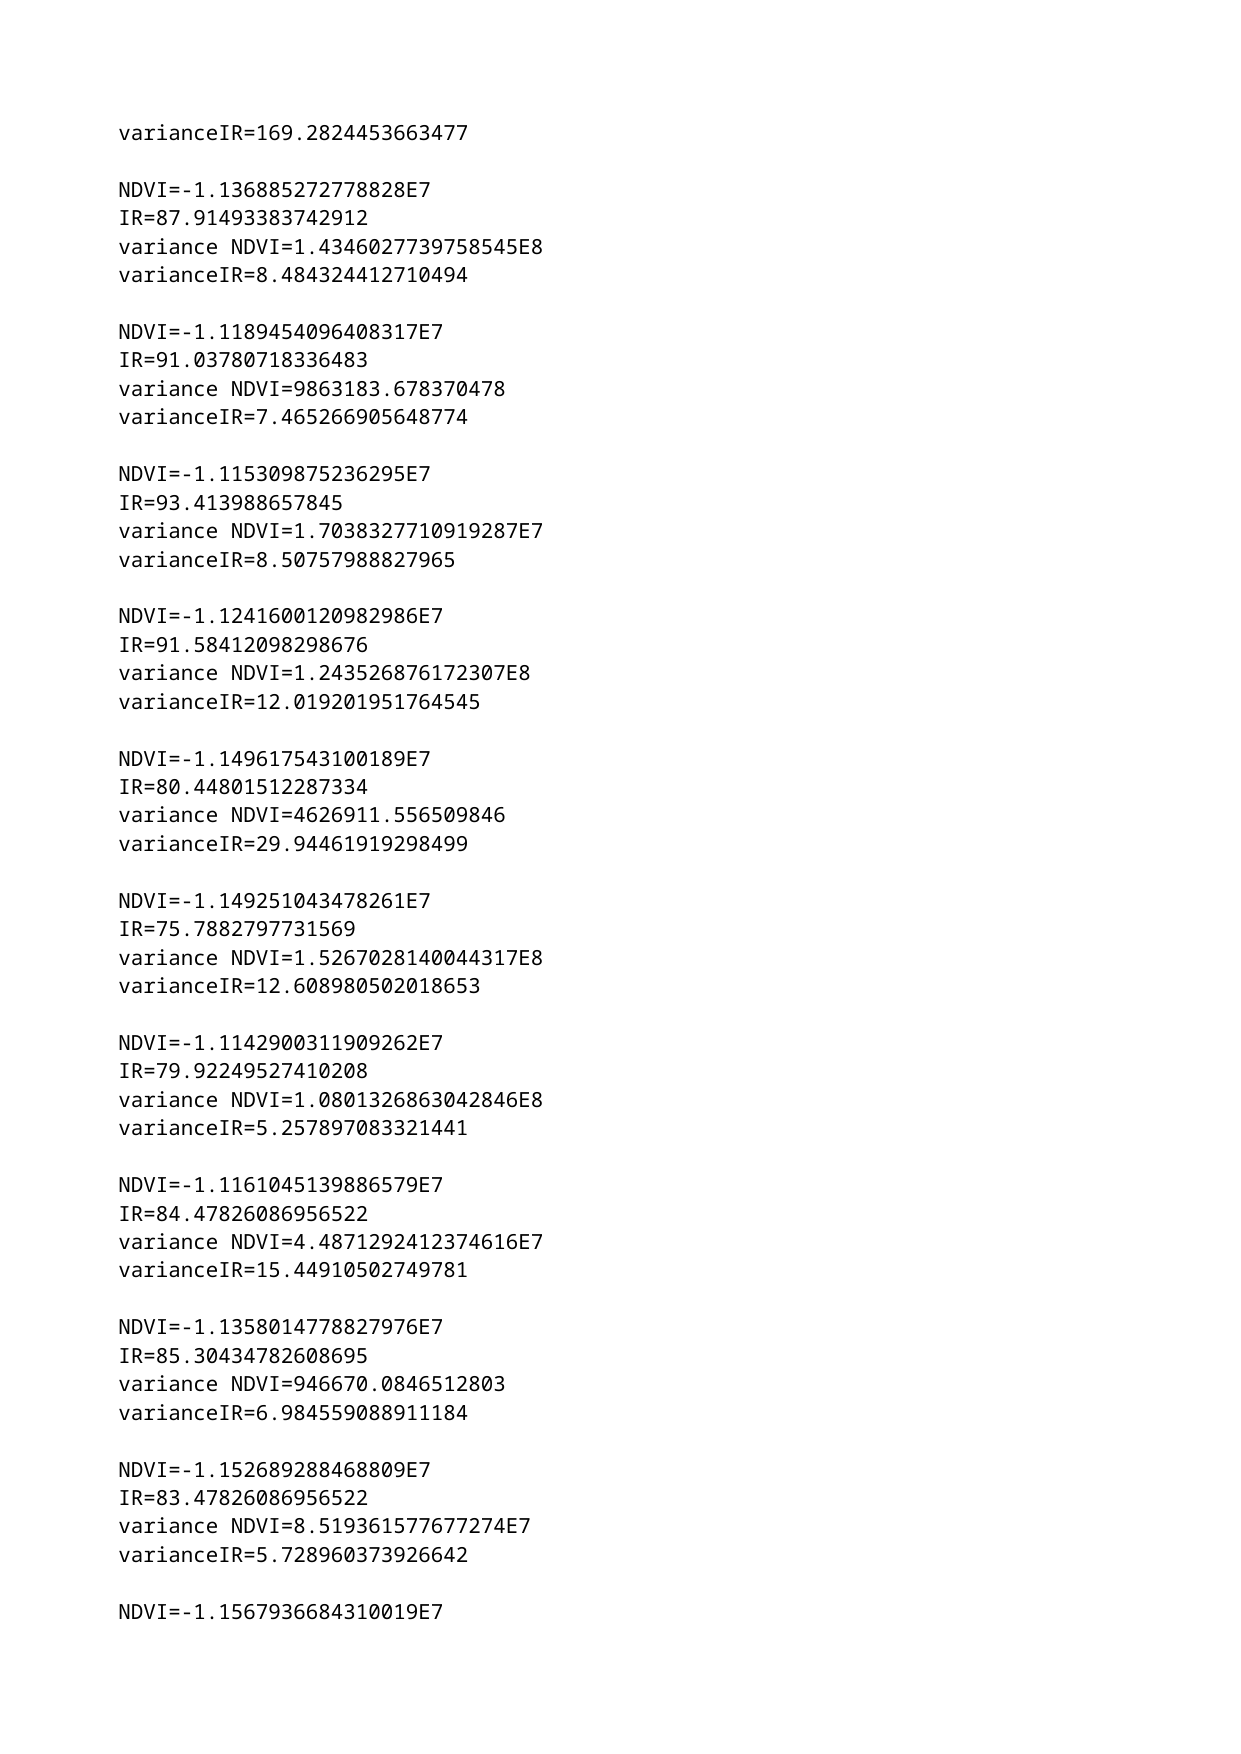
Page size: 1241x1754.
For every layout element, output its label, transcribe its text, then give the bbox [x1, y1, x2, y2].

text variance NDVI=9863183.678370478 [118, 374, 1122, 402]
text variance NDVI=1.4346027739758545E8 [118, 232, 1122, 260]
text NDVI=-1.1142900311909262E7 [118, 1028, 1122, 1057]
text IR=91.03780718336483 [118, 346, 1122, 374]
text variance NDVI=1.7038327710919287E7 [118, 516, 1122, 545]
text NDVI=-1.136885272778828E7 [118, 175, 1122, 203]
text variance NDVI=1.0801326863042846E8 [118, 1085, 1122, 1113]
text IR=83.47826086956522 [118, 1483, 1122, 1512]
text varianceIR=169.2824453663477 [118, 118, 1122, 147]
text variance NDVI=4626911.556509846 [118, 801, 1122, 829]
text varianceIR=12.019201951764545 [118, 687, 1122, 715]
text varianceIR=6.984559088911184 [118, 1398, 1122, 1426]
text NDVI=-1.149617543100189E7 [118, 744, 1122, 772]
text IR=79.92249527410208 [118, 1057, 1122, 1085]
text varianceIR=8.484324412710494 [118, 260, 1122, 289]
text IR=85.30434782608695 [118, 1341, 1122, 1369]
text varianceIR=12.608980502018653 [118, 971, 1122, 1000]
text variance NDVI=1.243526876172307E8 [118, 658, 1122, 687]
text NDVI=-1.1241600120982986E7 [118, 602, 1122, 630]
text varianceIR=5.728960373926642 [118, 1540, 1122, 1568]
text varianceIR=7.465266905648774 [118, 402, 1122, 431]
text IR=93.413988657845 [118, 488, 1122, 516]
text variance NDVI=4.4871292412374616E7 [118, 1227, 1122, 1256]
text variance NDVI=1.5267028140044317E8 [118, 943, 1122, 971]
text variance NDVI=8.519361577677274E7 [118, 1512, 1122, 1540]
text varianceIR=29.94461919298499 [118, 829, 1122, 857]
text NDVI=-1.1358014778827976E7 [118, 1312, 1122, 1341]
text IR=84.47826086956522 [118, 1199, 1122, 1227]
text varianceIR=5.257897083321441 [118, 1113, 1122, 1142]
text NDVI=-1.115309875236295E7 [118, 459, 1122, 488]
text variance NDVI=946670.0846512803 [118, 1369, 1122, 1398]
text IR=80.44801512287334 [118, 772, 1122, 801]
text NDVI=-1.1189454096408317E7 [118, 317, 1122, 346]
text NDVI=-1.1567936684310019E7 [118, 1597, 1122, 1625]
text IR=87.91493383742912 [118, 203, 1122, 232]
text NDVI=-1.1161045139886579E7 [118, 1170, 1122, 1199]
text varianceIR=15.44910502749781 [118, 1256, 1122, 1284]
text NDVI=-1.149251043478261E7 [118, 886, 1122, 914]
text IR=91.58412098298676 [118, 630, 1122, 658]
text varianceIR=8.50757988827965 [118, 545, 1122, 573]
text IR=75.7882797731569 [118, 914, 1122, 943]
text NDVI=-1.152689288468809E7 [118, 1455, 1122, 1483]
